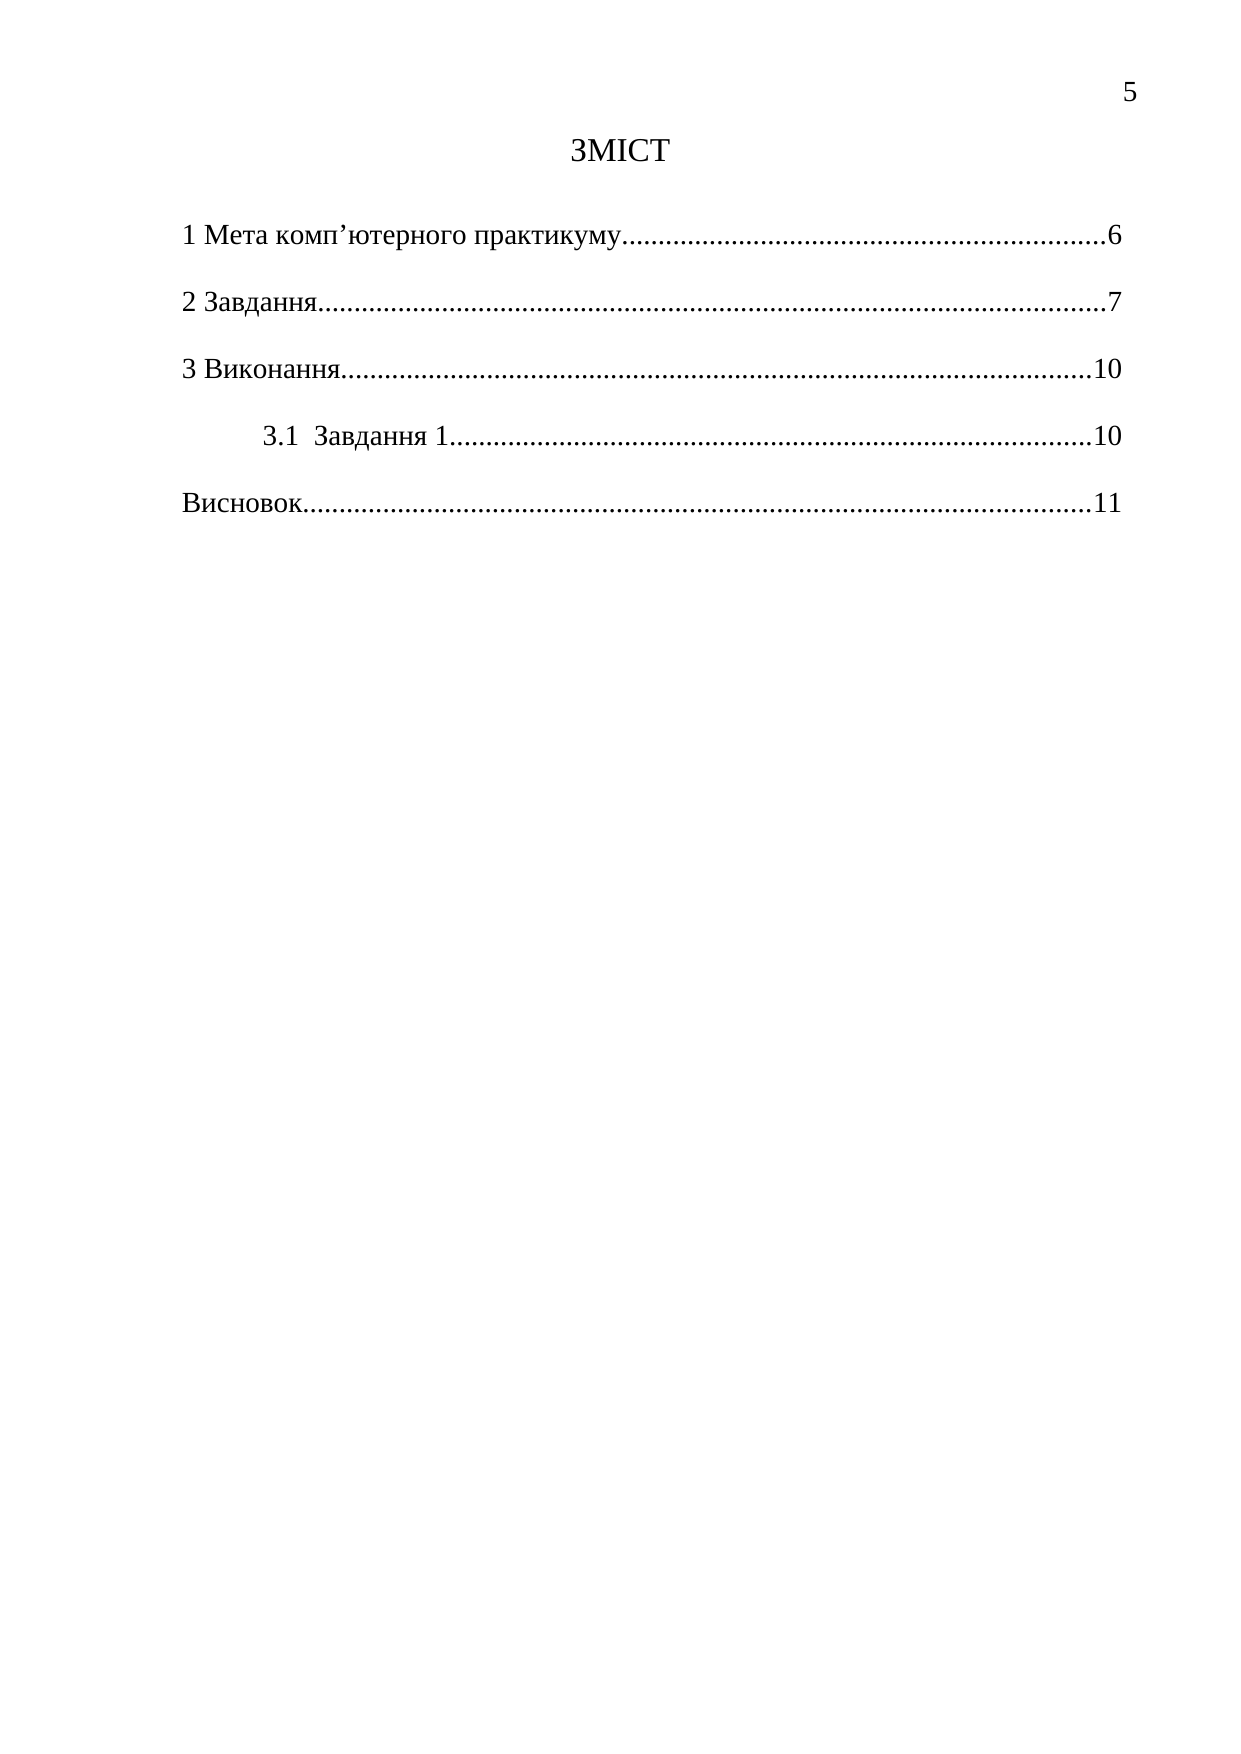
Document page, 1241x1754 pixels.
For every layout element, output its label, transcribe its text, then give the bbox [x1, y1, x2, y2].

text 2 Завдання 7 [182, 284, 1122, 317]
text 1 Мета комп’ютерного практикуму 6 [182, 217, 1122, 250]
text 3 Виконання 10 [182, 351, 1122, 384]
subtitle Зміст [118, 130, 1122, 168]
text Висновок 11 [182, 485, 1122, 518]
text 3.1 Завдання 1 10 [233, 418, 1122, 451]
